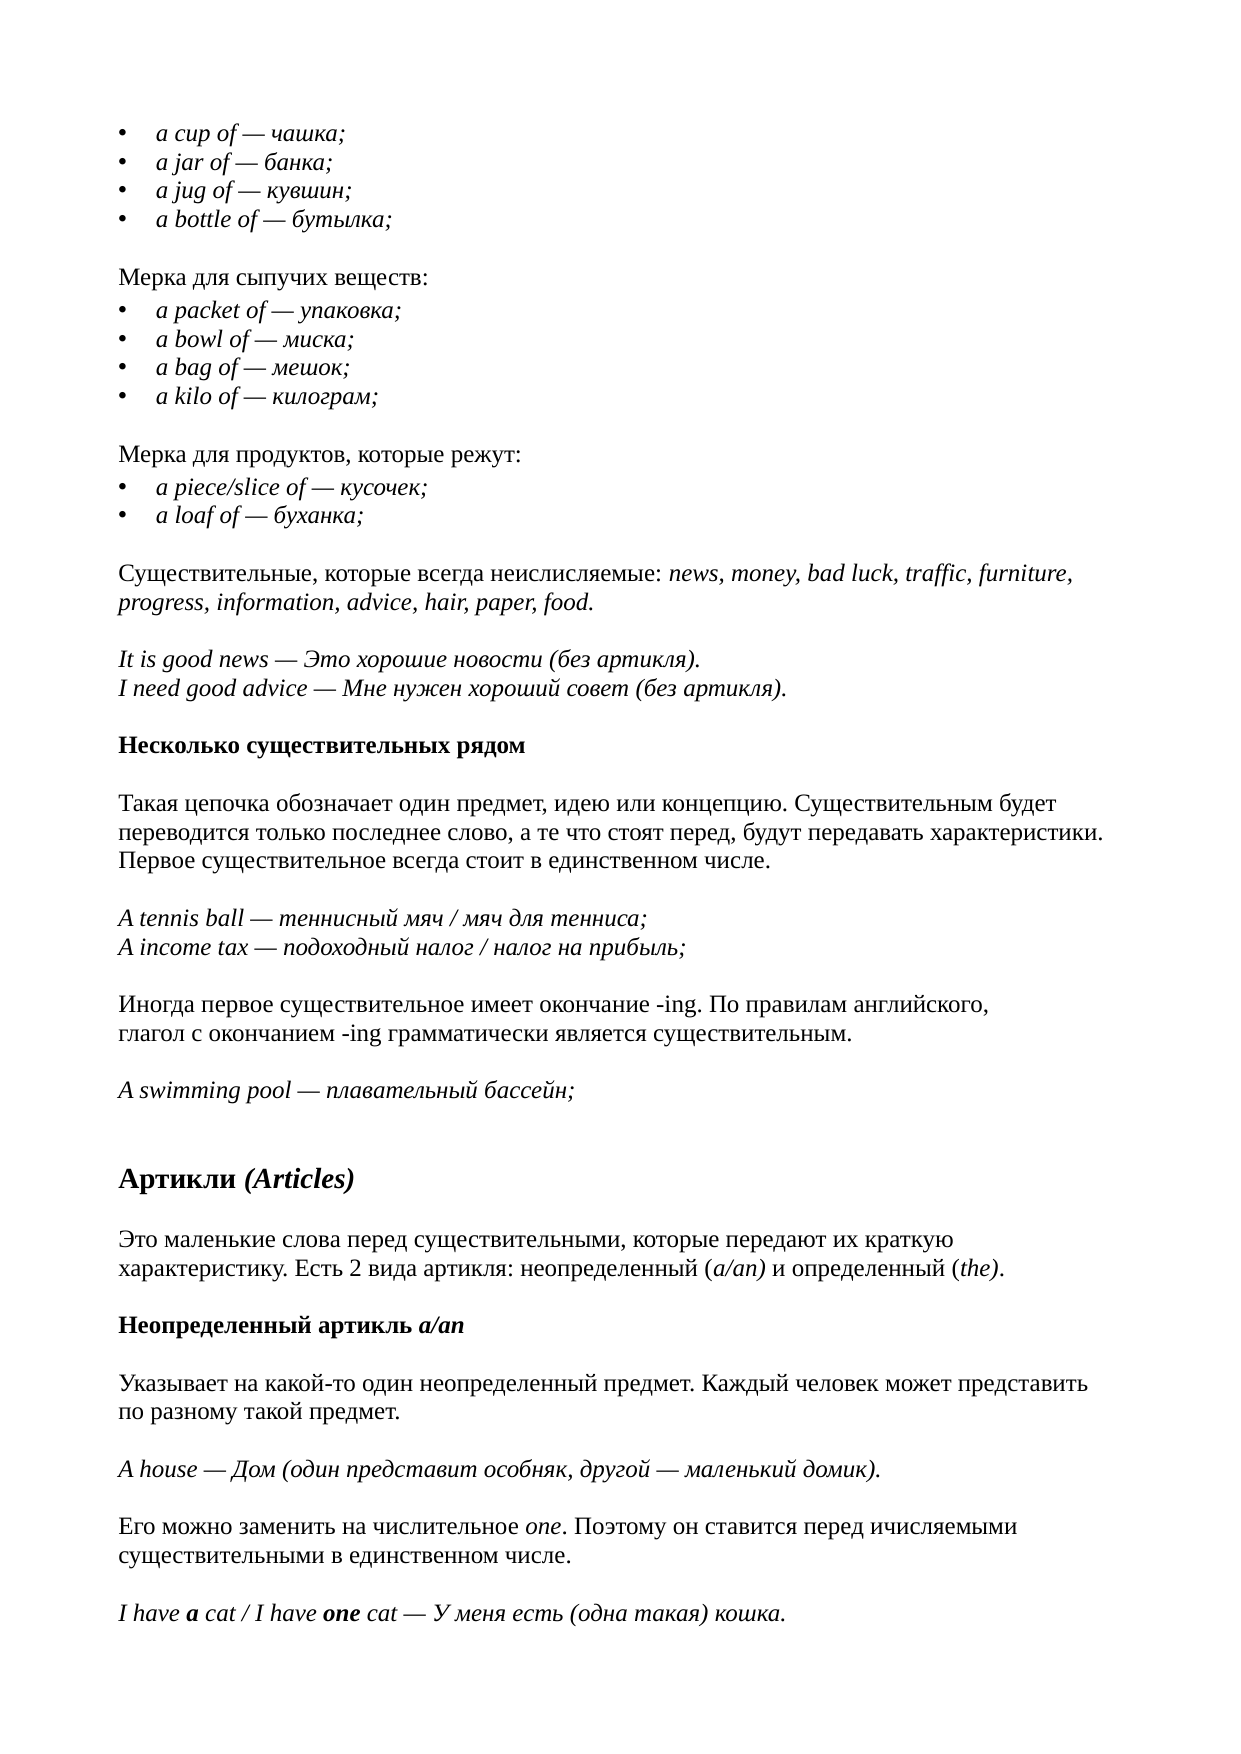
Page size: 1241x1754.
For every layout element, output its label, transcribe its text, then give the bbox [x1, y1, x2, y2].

list a cup of — чашка; [118, 118, 1122, 147]
text A tennis ball — теннисный мяч / мяч для тенниса; [118, 903, 1122, 932]
text глагол с окончанием -ing грамматически является существительным. [118, 1018, 1122, 1047]
list a loaf of — буханка; [118, 500, 1122, 529]
text Мерка для продуктов, которые режут: [118, 439, 1122, 467]
list a piece/slice of — кусочек; [118, 472, 1122, 500]
list a bag of — мешок; [118, 352, 1122, 381]
text Существительные, которые всегда неислисляемые: news, money, bad luck, traffic, furniture, progress, information, advice, hair, paper, food. [118, 558, 1122, 615]
text A house — Дом (один представит особняк, другой — маленький домик). [118, 1454, 1122, 1483]
text Мерка для сыпучих веществ: [118, 262, 1122, 291]
list a bowl of — миска; [118, 324, 1122, 352]
text Такая цепочка обозначает один предмет, идею или концепцию. Существительным будет переводится только последнее слово, а те что стоят перед, будут передавать характеристики. [118, 788, 1122, 845]
text Несколько существительных рядом [118, 730, 1122, 759]
text по разному такой предмет. [118, 1396, 1122, 1425]
text A swimming pool — плавательный бассейн; [118, 1075, 1122, 1104]
text A income tax — подоходный налог / налог на прибыль; [118, 932, 1122, 960]
text I have a cat / I have one cat — У меня есть (одна такая) кошка. [118, 1598, 1122, 1626]
list a packet of — упаковка; [118, 295, 1122, 324]
text Его можно заменить на числительное one. Поэтому он ставится перед ичисляемыми существительными в единственном числе. [118, 1511, 1122, 1569]
text It is good news — Это хорошие новости (без артикля). [118, 644, 1122, 673]
text Артикли (Articles) [118, 1162, 1122, 1195]
list a kilo of — килограм; [118, 381, 1122, 410]
text I need good advice — Мне нужен хороший совет (без артикля). [118, 673, 1122, 702]
text Указывает на какой-то один неопределенный предмет. Каждый человек может представить [118, 1368, 1122, 1396]
list a jug of — кувшин; [118, 176, 1122, 204]
text Иногда первое существительное имеет окончание -ing. По правилам английского, [118, 989, 1122, 1018]
list a jar of — банка; [118, 147, 1122, 176]
text Первое существительное всегда стоит в единственном числе. [118, 845, 1122, 874]
text Неопределенный артикль a/an [118, 1310, 1122, 1339]
list a bottle of — бутылка; [118, 204, 1122, 233]
text Это маленькие слова перед существительными, которые передают их краткую характеристику. Есть 2 вида артикля: неопределенный (a/an) и определенный (the). [118, 1224, 1122, 1281]
